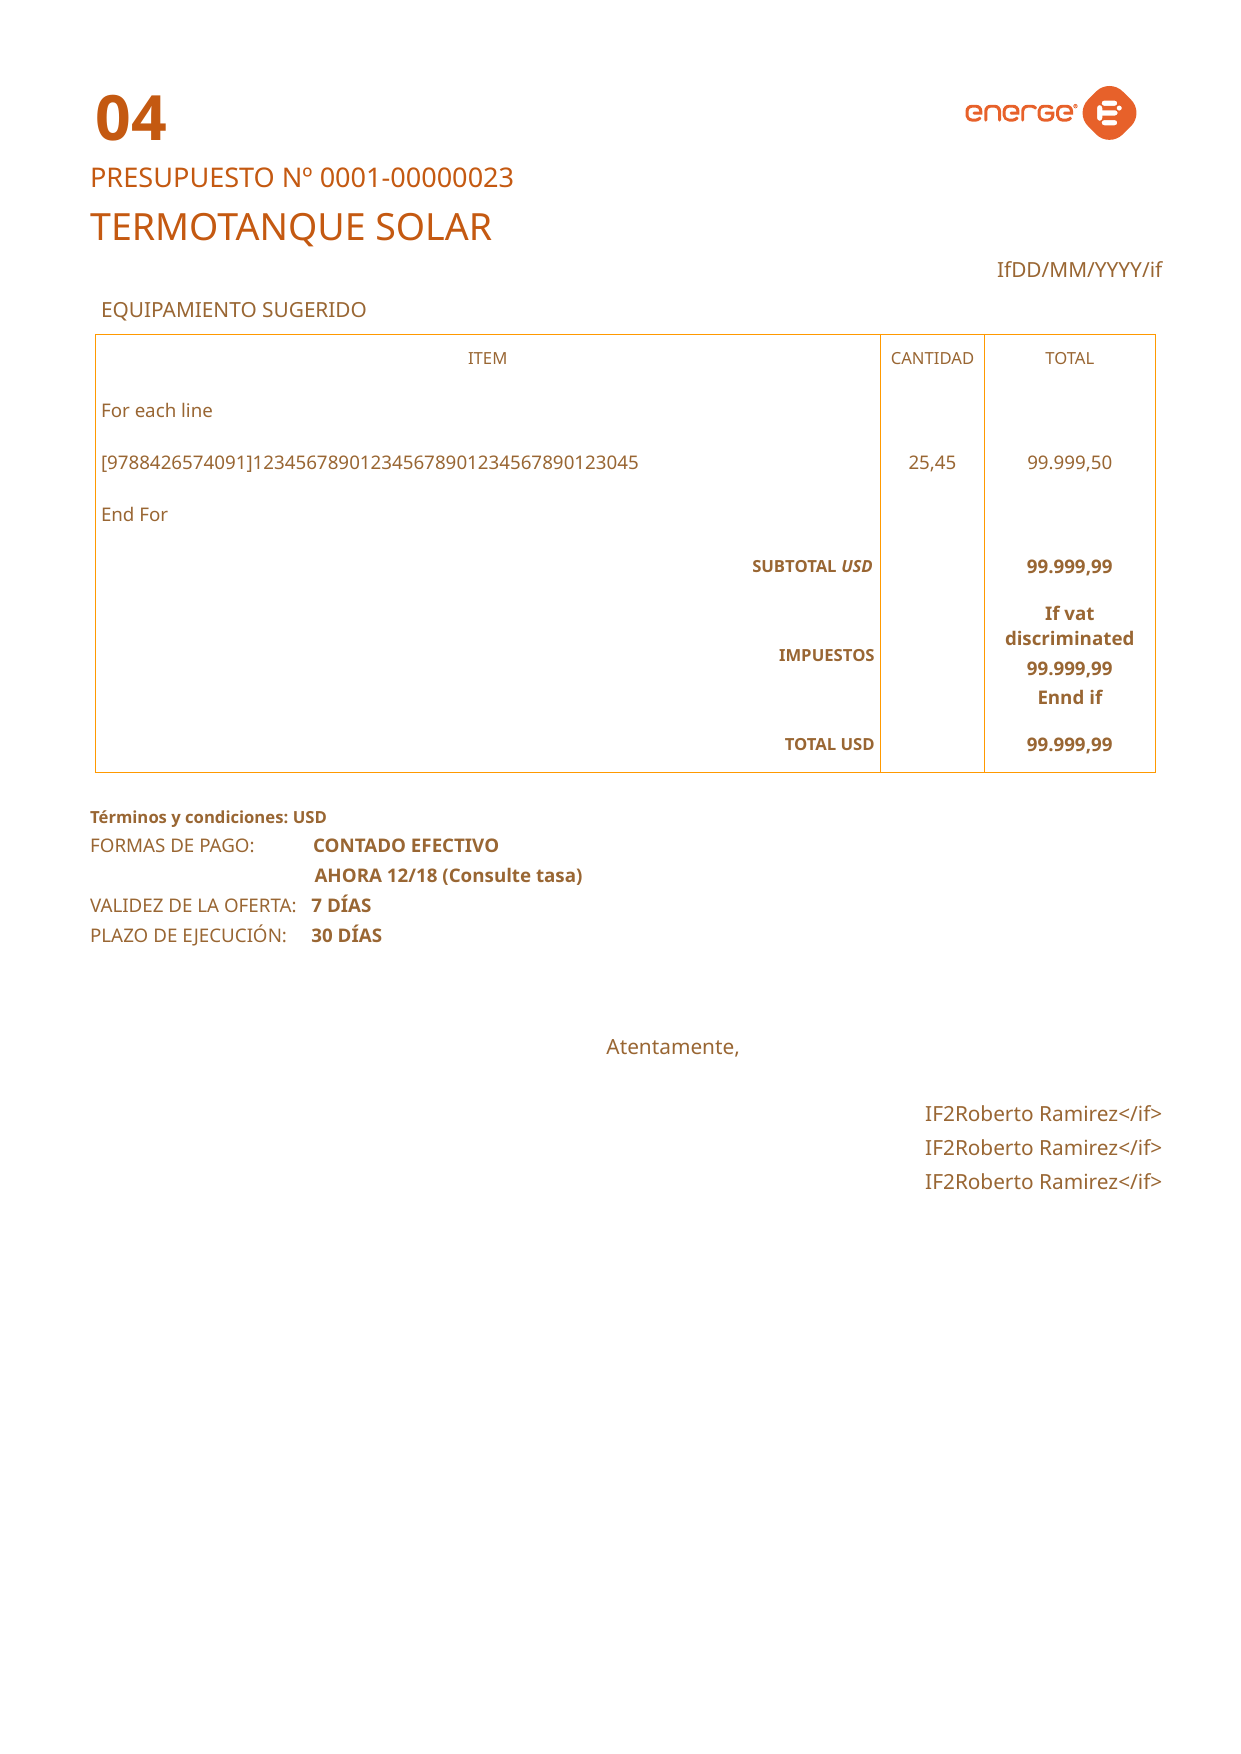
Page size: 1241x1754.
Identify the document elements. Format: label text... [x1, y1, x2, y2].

text PLAZO DE EJECUCIÓN: 30 DÍAS [90, 922, 1162, 947]
text FORMAS DE PAGO: CONTADO EFECTIVO [90, 833, 1162, 858]
table_cell TOTAL USD [96, 720, 880, 772]
text IF2Roberto Ramirez</if> [90, 1165, 1162, 1195]
table_cell [881, 594, 984, 720]
table_cell 25,45 [881, 438, 984, 490]
text Atentamente, [606, 1032, 1162, 1061]
table_header [984, 290, 1155, 334]
table_cell [985, 386, 1155, 438]
table_cell SUBTOTAL USD [96, 542, 880, 594]
text IF2Roberto Ramirez</if> [90, 1131, 1162, 1161]
table_cell [881, 490, 984, 542]
table_cell CANTIDAD [881, 335, 984, 386]
table_cell 99.999,99 [985, 720, 1155, 772]
text VALIDEZ DE LA OFERTA: 7 DÍAS [90, 892, 1162, 918]
table_cell [881, 386, 984, 438]
text Términos y condiciones: USD [90, 805, 1162, 829]
text IfDD/MM/YYYY/if [90, 255, 1162, 284]
table_header [880, 290, 984, 334]
table_cell End For [96, 490, 880, 542]
text TERMOTANQUE SOLAR [90, 200, 1162, 251]
table_cell [985, 490, 1155, 542]
table_cell For each line [96, 386, 880, 438]
table_cell [9788426574091]123456789012345678901234567890123045 [96, 438, 880, 490]
text PRESUPUESTO Nº 0001-00000023 [90, 159, 1162, 196]
table_cell TOTAL [985, 335, 1155, 386]
table_cell [881, 542, 984, 594]
text IF2Roberto Ramirez</if> [90, 1097, 1162, 1127]
table_cell If vat discriminated 99.999,99 Ennd if [985, 594, 1155, 720]
table_cell ITEM [96, 335, 880, 386]
table_header EQUIPAMIENTO SUGERIDO [95, 290, 880, 334]
table_cell [881, 720, 984, 772]
table_cell 99.999,99 [985, 542, 1155, 594]
table_cell 99.999,50 [985, 438, 1155, 490]
table_cell IMPUESTOS [96, 594, 880, 720]
text AHORA 12/18 (Consulte tasa) [90, 862, 1162, 888]
